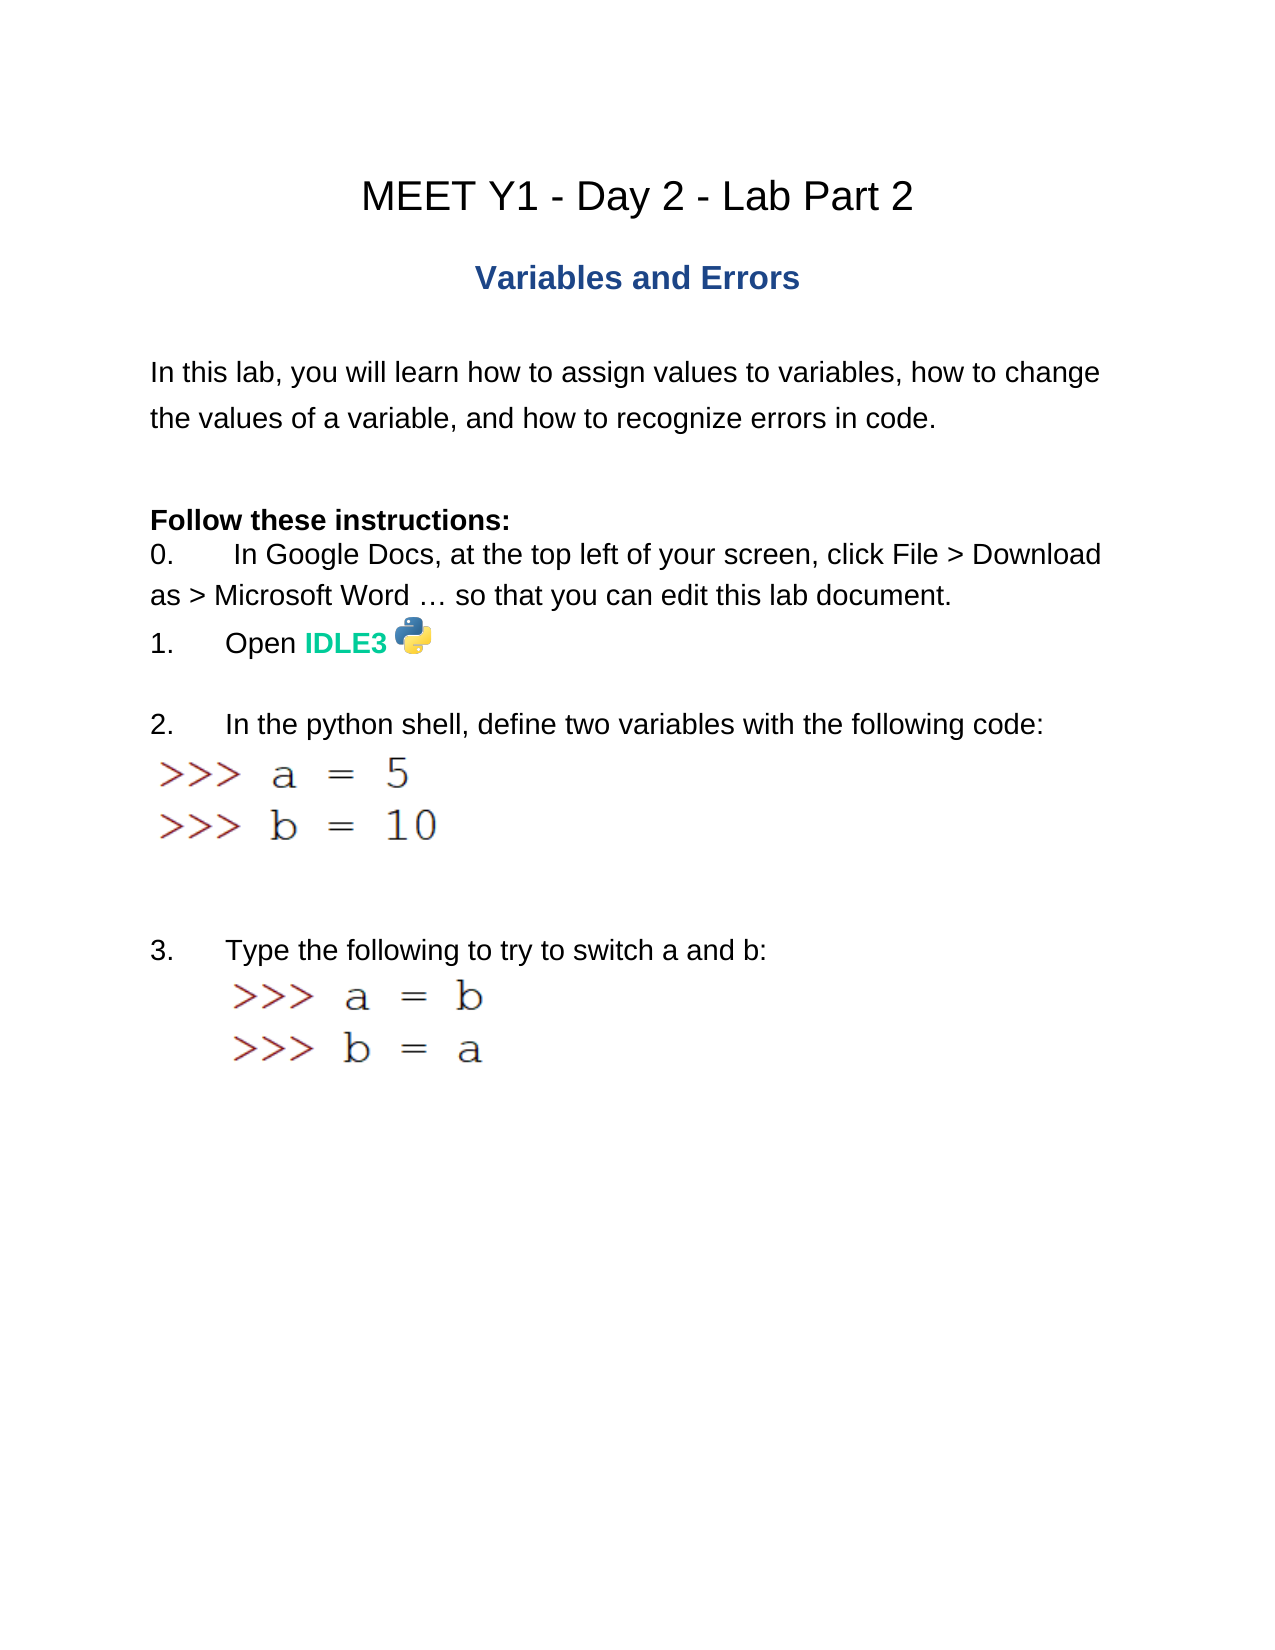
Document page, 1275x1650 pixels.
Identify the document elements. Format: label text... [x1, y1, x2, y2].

subtitle MEET Y1 - Day 2 - Lab Part 2 [150, 171, 1125, 219]
text 1. Open IDLE3 [150, 618, 1125, 660]
picture [150, 747, 451, 851]
text Follow these instructions: [150, 503, 1125, 536]
picture [395, 617, 432, 654]
picture [225, 972, 544, 1075]
text 0. In Google Docs, at the top left of your screen, click File > Download as > Microsoft Word … so that you can edit this lab document. [150, 537, 1125, 611]
subtitle Variables and Errors [150, 258, 1125, 296]
text 3. Type the following to try to switch a and b: [150, 933, 1125, 966]
text In this lab, you will learn how to assign values to variables, how to change the values of a variable, and how to recognize errors in code. [150, 355, 1125, 435]
text 2. In the python shell, define two variables with the following code: [150, 707, 1125, 741]
